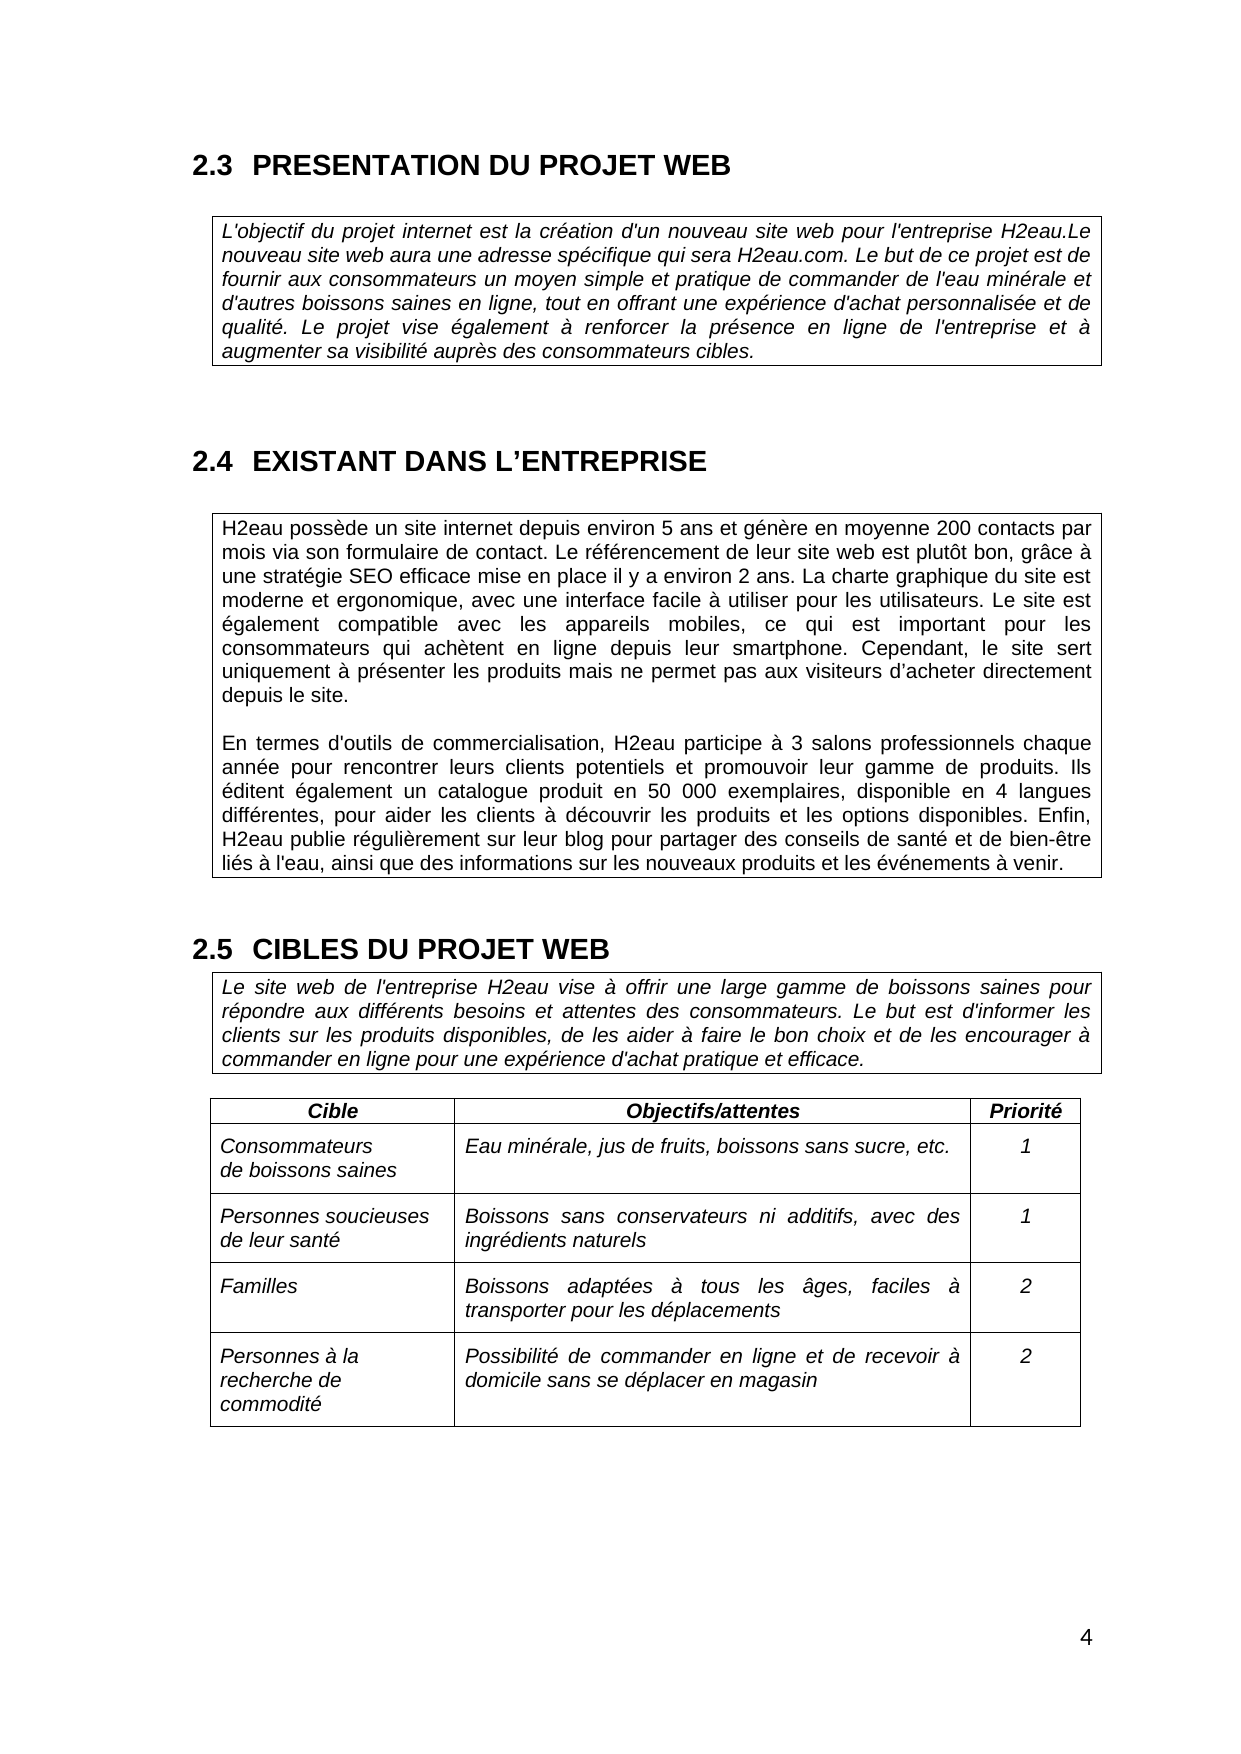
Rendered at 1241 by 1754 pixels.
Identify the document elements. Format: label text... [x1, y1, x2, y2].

table_cell 2 [971, 1333, 1080, 1426]
table_cell Boissons adaptées à tous les âges, faciles à transporter pour les déplacements [455, 1263, 970, 1332]
table_cell Personnes soucieuses de leur santé [211, 1194, 454, 1262]
subtitle CIBLES DU PROJET WEB [192, 932, 1093, 965]
table_cell 1 [971, 1124, 1080, 1192]
table_header Cible [211, 1099, 454, 1123]
table_cell Eau minérale, jus de fruits, boissons sans sucre, etc. [455, 1124, 970, 1192]
text L'objectif du projet internet est la création d'un nouveau site web pour l'entreprise H2eau.Le nouveau site web aura une adresse spécifique qui sera H2eau.com. Le but de ce projet est de fournir aux consommateurs un moyen simple et pratique de commander de l'eau minérale et d'autres boissons saines en ligne, tout en offrant une expérience d'achat personnalisée et de qualité. Le projet vise également à renforcer la présence en ligne de l'entreprise et à augmenter sa visibilité auprès des consommateurs cibles. [213, 217, 1101, 365]
table_cell Consommateurs de boissons saines [211, 1124, 454, 1192]
table_header Objectifs/attentes [455, 1099, 970, 1123]
table_cell Boissons sans conservateurs ni additifs, avec des ingrédients naturels [455, 1194, 970, 1262]
table_cell 2 [971, 1263, 1080, 1332]
table_cell Familles [211, 1263, 454, 1332]
text Le site web de l'entreprise H2eau vise à offrir une large gamme de boissons saines pour répondre aux différents besoins et attentes des consommateurs. Le but est d'informer les clients sur les produits disponibles, de les aider à faire le bon choix et de les encourager à commander en ligne pour une expérience d'achat pratique et efficace. [213, 973, 1101, 1073]
subtitle PRESENTATION DU PROJET WEB [192, 148, 1093, 181]
table_cell 1 [971, 1194, 1080, 1262]
text En termes d'outils de commercialisation, H2eau participe à 3 salons professionnels chaque année pour rencontrer leurs clients potentiels et promouvoir leur gamme de produits. Ils éditent également un catalogue produit en 50 000 exemplaires, disponible en 4 langues différentes, pour aider les clients à découvrir les produits et les options disponibles. Enfin, H2eau publie régulièrement sur leur blog pour partager des conseils de santé et de bien-être liés à l'eau, ainsi que des informations sur les nouveaux produits et les événements à venir. [213, 728, 1101, 877]
subtitle EXISTANT DANS L’ENTREPRISE [192, 444, 1093, 477]
table_cell Possibilité de commander en ligne et de recevoir à domicile sans se déplacer en magasin [455, 1333, 970, 1426]
text H2eau possède un site internet depuis environ 5 ans et génère en moyenne 200 contacts par mois via son formulaire de contact. Le référencement de leur site web est plutôt bon, grâce à une stratégie SEO efficace mise en place il y a environ 2 ans. La charte graphique du site est moderne et ergonomique, avec une interface facile à utiliser pour les utilisateurs. Le site est également compatible avec les appareils mobiles, ce qui est important pour les consommateurs qui achètent en ligne depuis leur smartphone. Cependant, le site sert uniquement à présenter les produits mais ne permet pas aux visiteurs d’acheter directement depuis le site. [213, 514, 1101, 707]
table_cell Personnes à la recherche de commodité [211, 1333, 454, 1426]
table_header Priorité [971, 1099, 1080, 1123]
